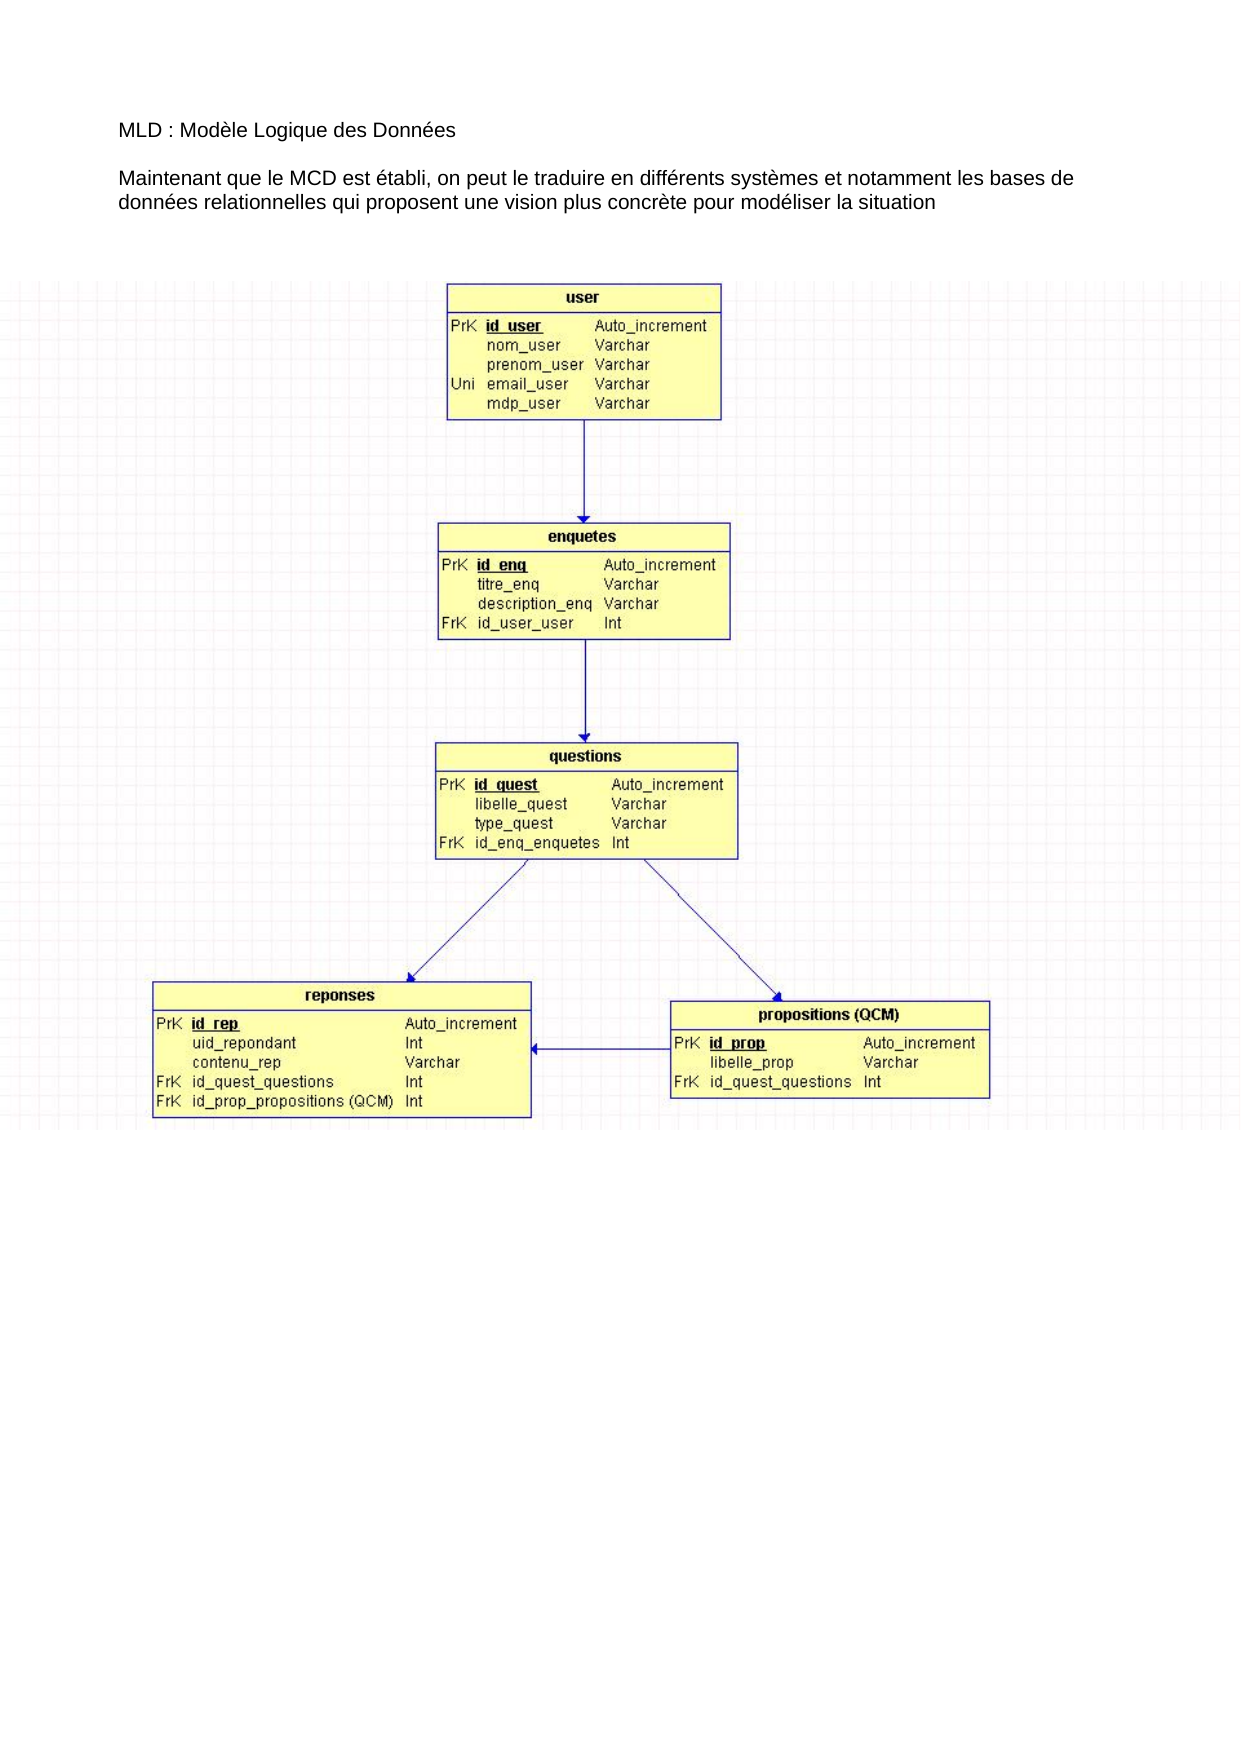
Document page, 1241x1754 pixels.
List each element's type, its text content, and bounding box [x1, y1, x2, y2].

text MLD : Modèle Logique des Données [118, 118, 1122, 142]
picture [0, 281, 1241, 1130]
text Maintenant que le MCD est établi, on peut le traduire en différents systèmes et notamment les bases de données relationnelles qui proposent une vision plus concrète pour modéliser la situation [118, 166, 1122, 214]
